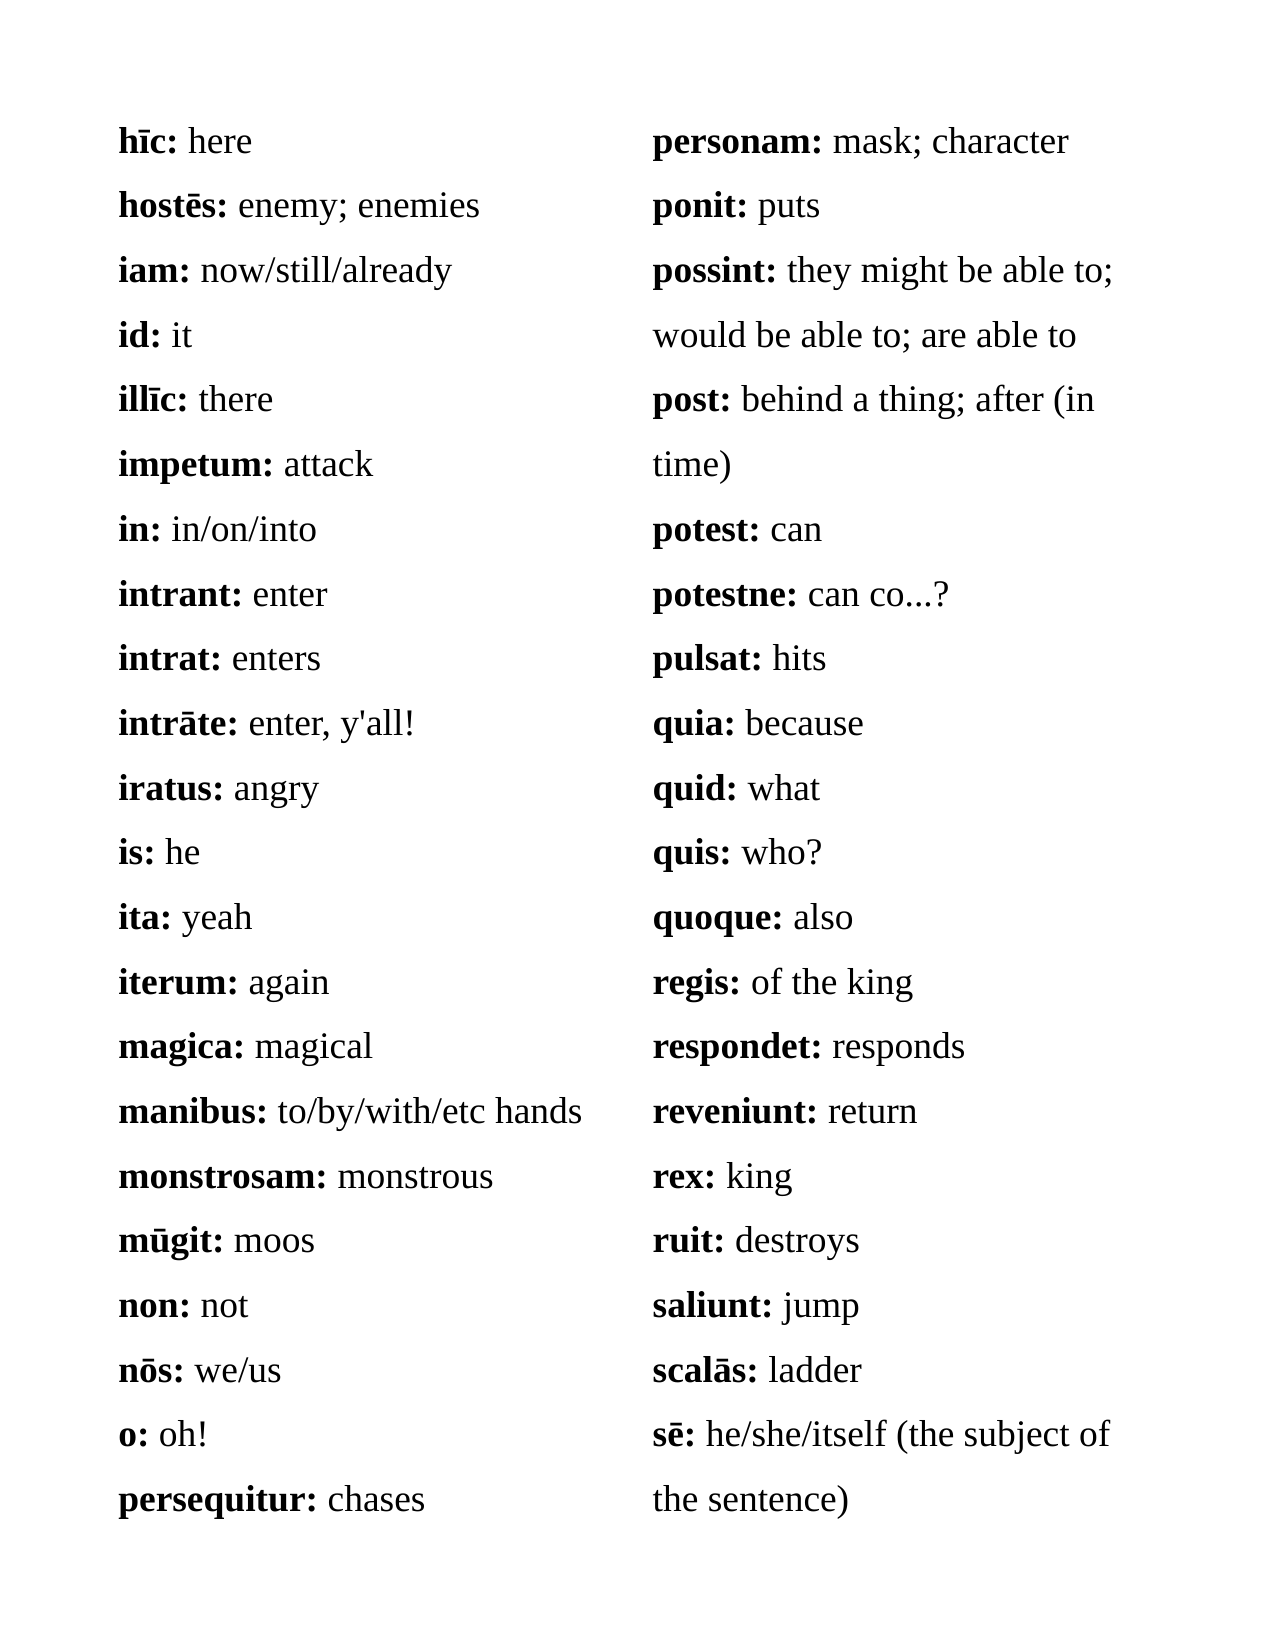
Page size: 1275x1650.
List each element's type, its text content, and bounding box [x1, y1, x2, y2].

text magica: magical [118, 1024, 622, 1067]
text illīc: there [118, 377, 622, 420]
text is: he [118, 830, 622, 873]
text hostēs: enemy; enemies [118, 183, 622, 226]
text intrāte: enter, y'all! [118, 700, 622, 743]
text monstrosam: monstrous [118, 1153, 622, 1196]
text sē: he/she/itself (the subject of the sentence) [652, 1412, 1157, 1520]
text potest: can [652, 506, 1157, 549]
text quid: what [652, 765, 1157, 808]
text ita: yeah [118, 894, 622, 937]
text post: behind a thing; after (in time) [652, 377, 1157, 485]
text iratus: angry [118, 765, 622, 808]
text pulsat: hits [652, 636, 1157, 679]
text intrat: enters [118, 636, 622, 679]
text o: oh! [118, 1412, 622, 1455]
text personam: mask; character [652, 118, 1157, 161]
text respondet: responds [652, 1024, 1157, 1067]
text rex: king [652, 1153, 1157, 1196]
text persequitur: chases [118, 1477, 622, 1520]
text scalās: ladder [652, 1347, 1157, 1390]
text potestne: can co...? [652, 571, 1157, 614]
text regis: of the king [652, 959, 1157, 1002]
text iam: now/still/already [118, 247, 622, 291]
text in: in/on/into [118, 506, 622, 549]
text quia: because [652, 700, 1157, 743]
text mūgit: moos [118, 1218, 622, 1261]
text ponit: puts [652, 183, 1157, 226]
text nōs: we/us [118, 1347, 622, 1390]
text hīc: here [118, 118, 622, 161]
text manibus: to/by/with/etc hands [118, 1088, 622, 1132]
text reveniunt: return [652, 1088, 1157, 1132]
text id: it [118, 312, 622, 355]
text saliunt: jump [652, 1282, 1157, 1326]
text possint: they might be able to; would be able to; are able to [652, 247, 1157, 355]
text iterum: again [118, 959, 622, 1002]
text impetum: attack [118, 442, 622, 485]
text ruit: destroys [652, 1218, 1157, 1261]
text quoque: also [652, 894, 1157, 937]
text intrant: enter [118, 571, 622, 614]
text quis: who? [652, 830, 1157, 873]
text non: not [118, 1282, 622, 1326]
